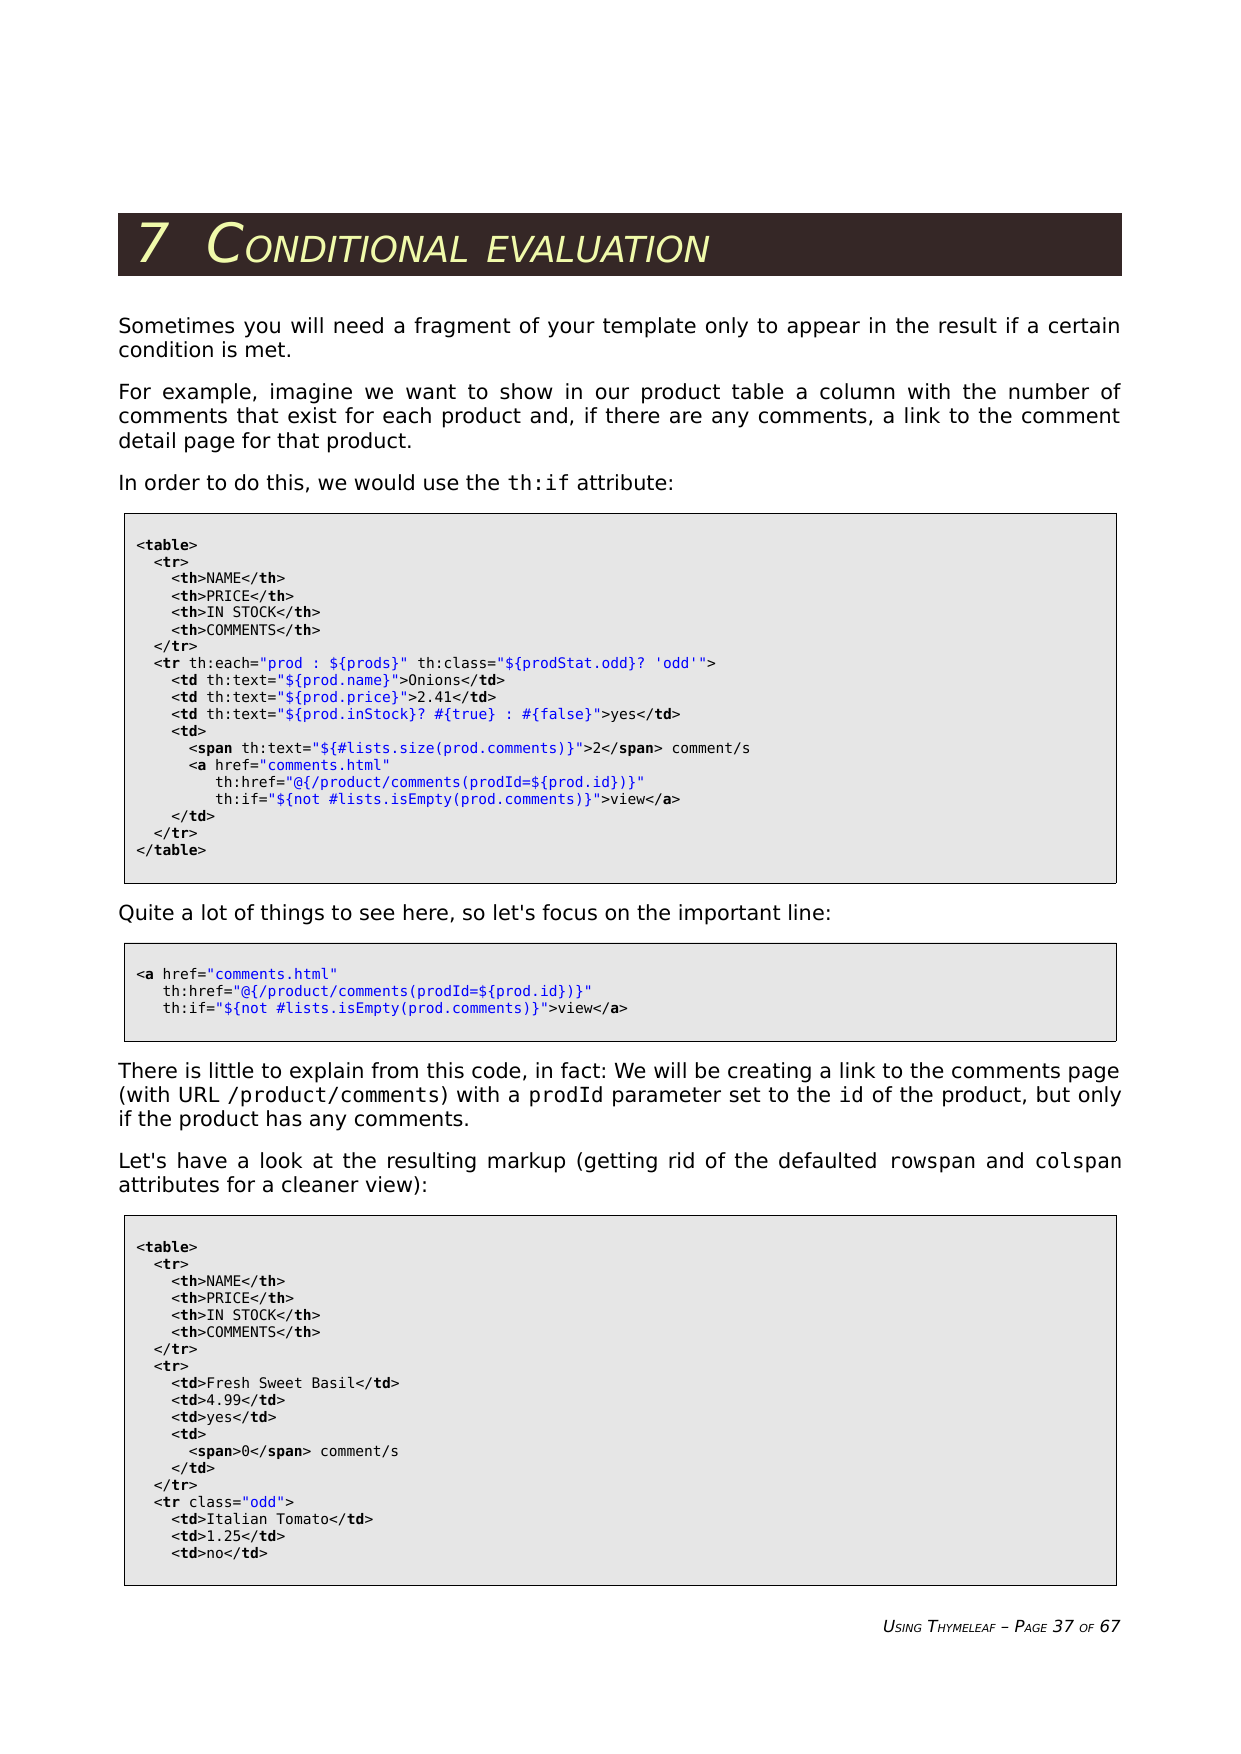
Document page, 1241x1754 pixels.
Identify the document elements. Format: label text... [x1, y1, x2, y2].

text Quite a lot of things to see here, so let's focus on the important line: [118, 901, 1122, 925]
text <table> <tr> <th>NAME</th> <th>PRICE</th> <th>IN STOCK</th> <th>COMMENTS</th> </tr> <tr th:each="prod : ${prods}" th:class="${prodStat.odd}? 'odd'"> <td th:text="${prod.name}">Onions</td> <td th:text="${prod.price}">2.41</td> <td th:text="${prod.inStock}? #{true} : #{false}">yes</td> <td> <span th:text="${#lists.size(prod.comments)}">2</span> comment/s <a href="comments.html" th:href="@{/product/comments(prodId=${prod.id})}" th:if="${not #lists.isEmpty(prod.comments)}">view</a> </td> </tr> </table> [125, 514, 1116, 883]
text For example, imagine we want to show in our product table a column with the number of comments that exist for each product and, if there are any comments, a link to the comment detail page for that product. [118, 380, 1122, 453]
text Sometimes you will need a fragment of your template only to appear in the result if a certain condition is met. [118, 314, 1122, 362]
subtitle Conditional evaluation [118, 213, 1122, 276]
text There is little to explain from this code, in fact: We will be creating a link to the comments page (with URL /product/comments) with a prodId parameter set to the id of the product, but only if the product has any comments. [118, 1059, 1122, 1131]
text In order to do this, we would use the th:if attribute: [118, 471, 1122, 495]
text Let's have a look at the resulting markup (getting rid of the defaulted rowspan and colspan attributes for a cleaner view): [118, 1149, 1122, 1198]
text <a href="comments.html" th:href="@{/product/comments(prodId=${prod.id})}" th:if="${not #lists.isEmpty(prod.comments)}">view</a> [125, 944, 1116, 1041]
text <table> <tr> <th>NAME</th> <th>PRICE</th> <th>IN STOCK</th> <th>COMMENTS</th> </tr> <tr> <td>Fresh Sweet Basil</td> <td>4.99</td> <td>yes</td> <td> <span>0</span> comment/s </td> </tr> <tr class="odd"> <td>Italian Tomato</td> <td>1.25</td> <td>no</td> [125, 1216, 1116, 1585]
